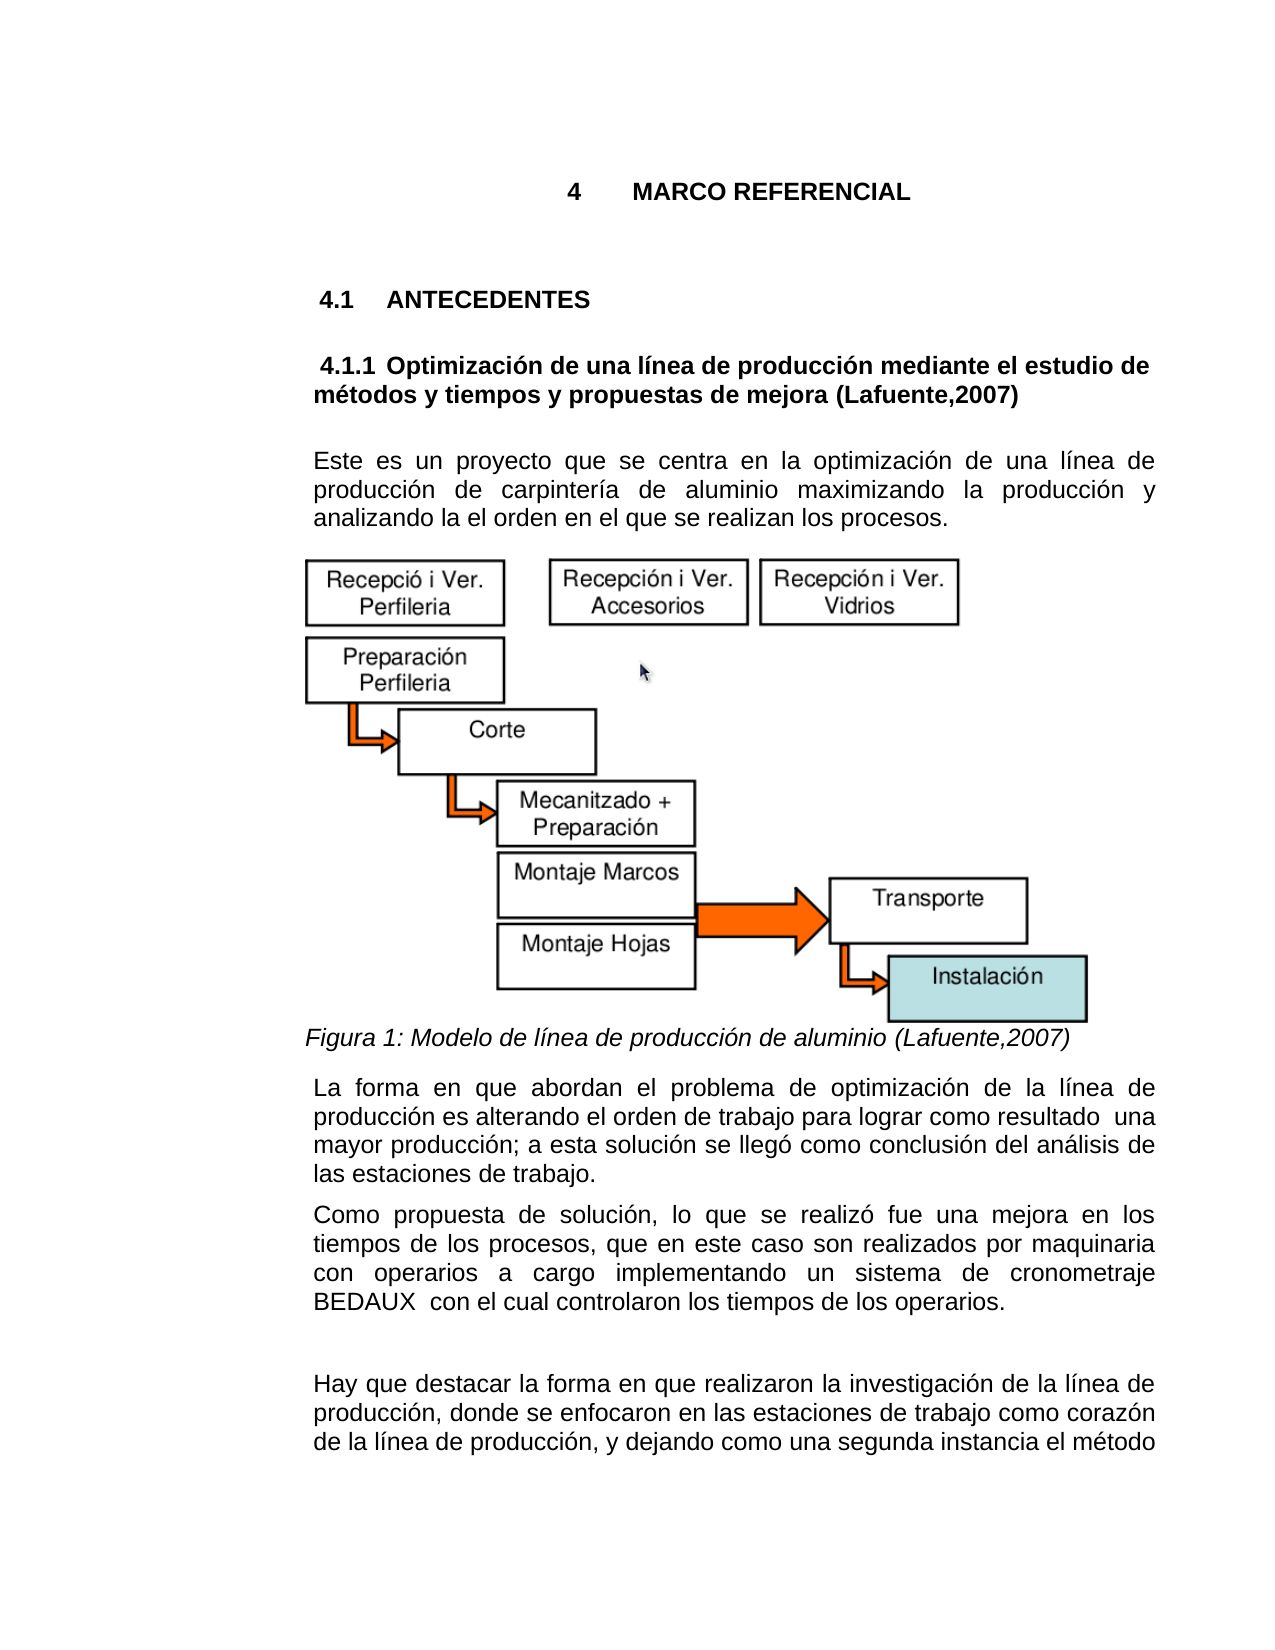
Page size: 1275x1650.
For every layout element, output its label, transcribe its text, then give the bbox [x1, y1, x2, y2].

text Este es un proyecto que se centra en la optimización de una línea de producción de carpintería de aluminio maximizando la producción y analizando la el orden en el que se realizan los procesos. [313, 446, 1157, 532]
text Hay que destacar la forma en que realizaron la investigación de la línea de producción, donde se enfocaron en las estaciones de trabajo como corazón de la línea de producción, y dejando como una segunda instancia el método [313, 1369, 1157, 1455]
picture [305, 557, 1089, 1024]
subtitle MARCO REFERENCIAL [314, 177, 1157, 206]
text Figura 1: Modelo de línea de producción de aluminio (Lafuente,2007) [305, 1024, 1088, 1052]
subtitle Optimización de una línea de producción mediante el estudio de métodos y tiempos y propuestas de mejora (Lafuente,2007) [313, 351, 1157, 408]
text La forma en que abordan el problema de optimización de la línea de producción es alterando el orden de trabajo para lograr como resultado una mayor producción; a esta solución se llegó como conclusión del análisis de las estaciones de trabajo. [305, 545, 1157, 1188]
text Como propuesta de solución, lo que se realizó fue una mejora en los tiempos de los procesos, que en este caso son realizados por maquinaria con operarios a cargo implementando un sistema de cronometraje BEDAUX con el cual controlaron los tiempos de los operarios. [313, 1200, 1157, 1315]
subtitle ANTECEDENTES [312, 285, 1157, 313]
